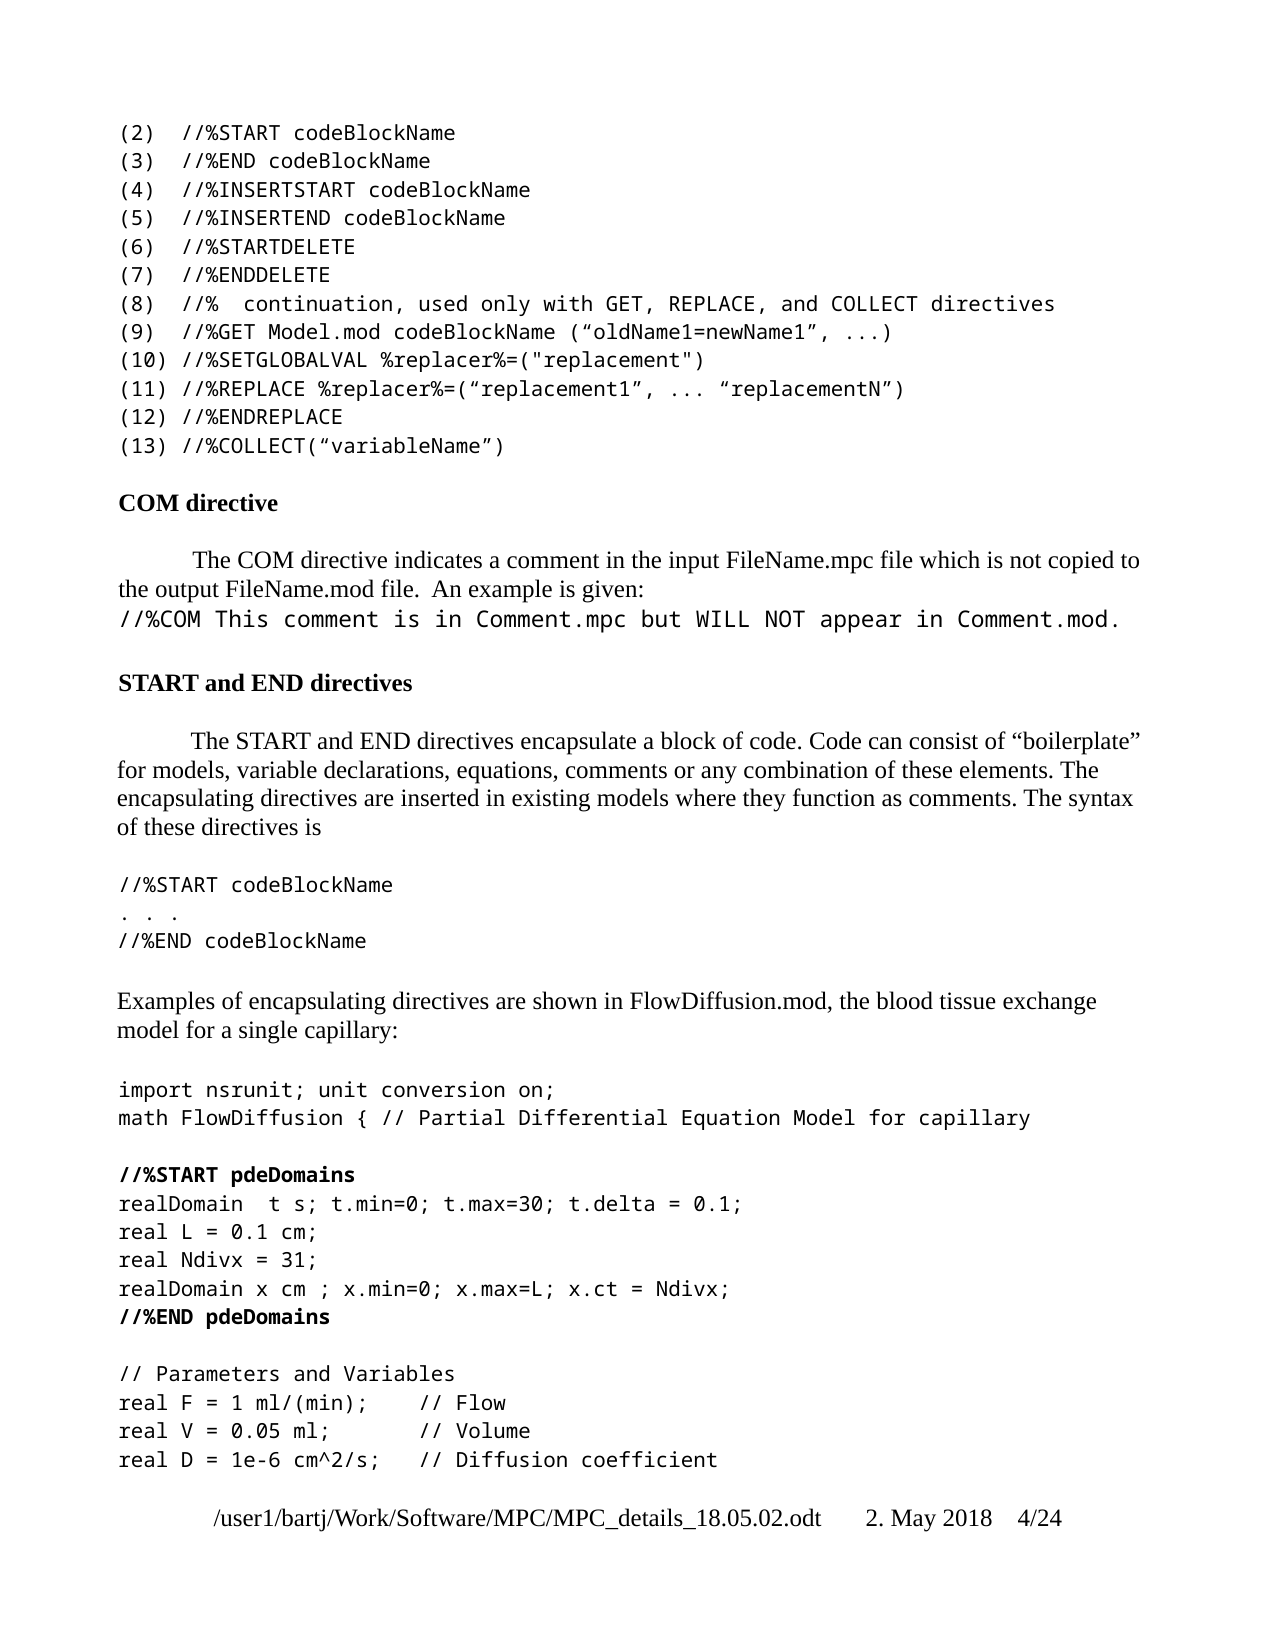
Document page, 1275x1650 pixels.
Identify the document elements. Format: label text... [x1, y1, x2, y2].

text math FlowDiffusion { // Partial Differential Equation Model for capillary [118, 1103, 1157, 1132]
text //%END pdeDomains [118, 1302, 1157, 1331]
text real V = 0.05 ml; // Volume [118, 1416, 1157, 1445]
text (10) //%SETGLOBALVAL %replacer%=("replacement") [118, 346, 1157, 374]
text (5) //%INSERTEND codeBlockName [118, 203, 1157, 232]
text The COM directive indicates a comment in the input FileName.mpc file which is not copied to the output FileName.mod file. An example is given: [118, 546, 1157, 603]
text (13) //%COLLECT(“variableName”) [118, 431, 1157, 459]
text //%END codeBlockName [117, 927, 1157, 955]
text real F = 1 ml/(min); // Flow [118, 1388, 1157, 1416]
text //%START pdeDomains [118, 1160, 1157, 1189]
text realDomain t s; t.min=0; t.max=30; t.delta = 0.1; [118, 1189, 1157, 1217]
text //%START codeBlockName [118, 870, 1157, 898]
text (11) //%REPLACE %replacer%=(“replacement1”, ... “replacementN”) [118, 374, 1157, 402]
text (6) //%STARTDELETE [118, 232, 1157, 260]
text // Parameters and Variables [118, 1359, 1157, 1388]
text (2) //%START codeBlockName [118, 118, 1157, 147]
text //%COM This comment is in Comment.mpc but WILL NOT appear in Comment.mod. [118, 603, 1157, 634]
text real D = 1e-6 cm^2/s; // Diffusion coefficient [118, 1445, 1157, 1473]
text The START and END directives encapsulate a block of code. Code can consist of “boilerplate” for models, variable declarations, equations, comments or any combination of these elements. The encapsulating directives are inserted in existing models where they function as comments. The syntax of these directives is [117, 726, 1157, 841]
text real Ndivx = 31; [118, 1246, 1157, 1274]
text Examples of encapsulating directives are shown in FlowDiffusion.mod, the blood tissue exchange model for a single capillary: [117, 986, 1157, 1044]
text real L = 0.1 cm; [118, 1217, 1157, 1246]
text (9) //%GET Model.mod codeBlockName (“oldName1=newName1”, ...) [118, 317, 1157, 346]
text . . . [118, 898, 1157, 927]
text (8) //% continuation, used only with GET, REPLACE, and COLLECT directives [118, 289, 1157, 317]
text (7) //%ENDDELETE [118, 260, 1157, 289]
text (3) //%END codeBlockName [118, 147, 1157, 175]
text COM directive [118, 488, 1157, 517]
text (4) //%INSERTSTART codeBlockName [118, 175, 1157, 203]
text START and END directives [118, 668, 1157, 697]
text (12) //%ENDREPLACE [118, 402, 1157, 431]
text import nsrunit; unit conversion on; [118, 1075, 1157, 1103]
text realDomain x cm ; x.min=0; x.max=L; x.ct = Ndivx; [118, 1274, 1157, 1302]
